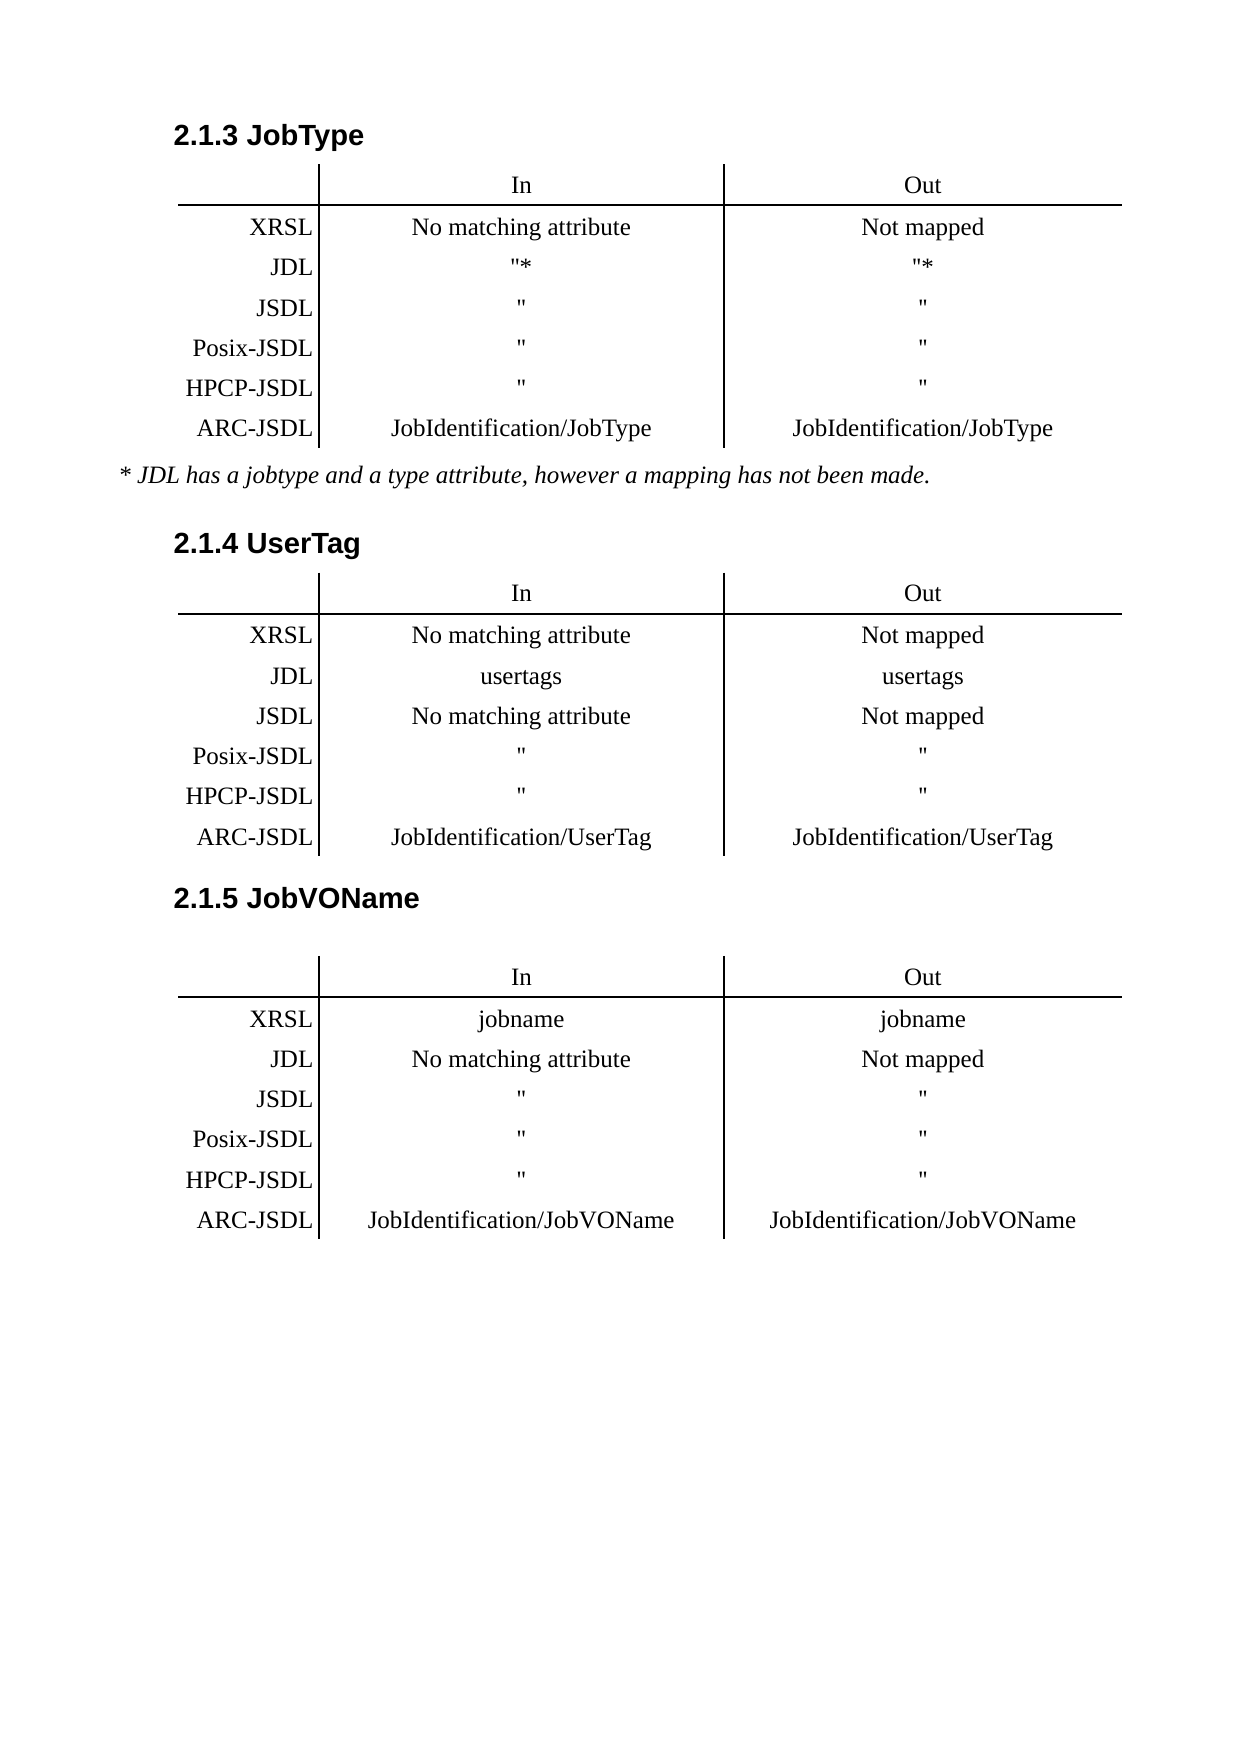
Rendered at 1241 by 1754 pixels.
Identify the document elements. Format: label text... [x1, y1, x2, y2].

table_cell Posix-JSDL [178, 735, 318, 776]
table_cell JobIdentification/UserTag [725, 816, 1122, 856]
table_header Out [725, 164, 1122, 204]
table_cell '' [725, 735, 1122, 776]
subtitle JobType [165, 118, 1122, 152]
text * JDL has a jobtype and a type attribute, however a mapping has not been made. [118, 460, 1122, 489]
table_cell Not mapped [725, 1038, 1122, 1078]
table_cell Not mapped [725, 695, 1122, 735]
table_cell '' [320, 327, 723, 367]
table_header [178, 164, 318, 204]
table_cell JobIdentification/JobVOName [320, 1199, 723, 1239]
table_cell JDL [178, 1038, 318, 1078]
table_cell No matching attribute [320, 695, 723, 735]
table_cell JDL [178, 655, 318, 695]
table_cell '' [725, 1079, 1122, 1119]
table_cell usertags [320, 655, 723, 695]
table_cell HPCP-JSDL [178, 776, 318, 816]
table_header In [320, 956, 723, 996]
table_cell No matching attribute [320, 1038, 723, 1078]
table_cell JSDL [178, 695, 318, 735]
table_cell '' [320, 367, 723, 407]
table_cell Posix-JSDL [178, 1119, 318, 1159]
table_cell JobIdentification/UserTag [320, 816, 723, 856]
table_cell Posix-JSDL [178, 327, 318, 367]
table_cell ARC-JSDL [178, 816, 318, 856]
table_cell '' [320, 735, 723, 776]
table_cell '' [725, 287, 1122, 327]
table_cell '' [725, 1159, 1122, 1199]
table_header [178, 573, 318, 613]
table_cell HPCP-JSDL [178, 367, 318, 407]
table_cell '' [725, 327, 1122, 367]
table_header [178, 956, 318, 996]
table_cell jobname [320, 998, 723, 1038]
table_cell No matching attribute [320, 206, 723, 247]
table_cell ''* [725, 247, 1122, 287]
table_cell '' [725, 776, 1122, 816]
table_cell Not mapped [725, 615, 1122, 655]
table_cell ARC-JSDL [178, 1199, 318, 1239]
table_cell '' [320, 1159, 723, 1199]
table_header Out [725, 573, 1122, 613]
table_cell JDL [178, 247, 318, 287]
table_cell HPCP-JSDL [178, 1159, 318, 1199]
table_cell '' [725, 1119, 1122, 1159]
table_cell ''* [320, 247, 723, 287]
table_header Out [725, 956, 1122, 996]
table_cell '' [320, 776, 723, 816]
table_cell '' [320, 1079, 723, 1119]
table_cell JobIdentification/JobType [320, 408, 723, 448]
table_cell XRSL [178, 615, 318, 655]
table_header In [320, 164, 723, 204]
table_cell JobIdentification/JobVOName [725, 1199, 1122, 1239]
table_cell jobname [725, 998, 1122, 1038]
table_cell '' [320, 1119, 723, 1159]
table_cell JSDL [178, 1079, 318, 1119]
table_cell usertags [725, 655, 1122, 695]
table_cell Not mapped [725, 206, 1122, 247]
table_cell XRSL [178, 998, 318, 1038]
table_cell JobIdentification/JobType [725, 408, 1122, 448]
table_cell ARC-JSDL [178, 408, 318, 448]
table_cell XRSL [178, 206, 318, 247]
table_cell JSDL [178, 287, 318, 327]
table_cell No matching attribute [320, 615, 723, 655]
table_header In [320, 573, 723, 613]
table_cell '' [320, 287, 723, 327]
table_cell '' [725, 367, 1122, 407]
